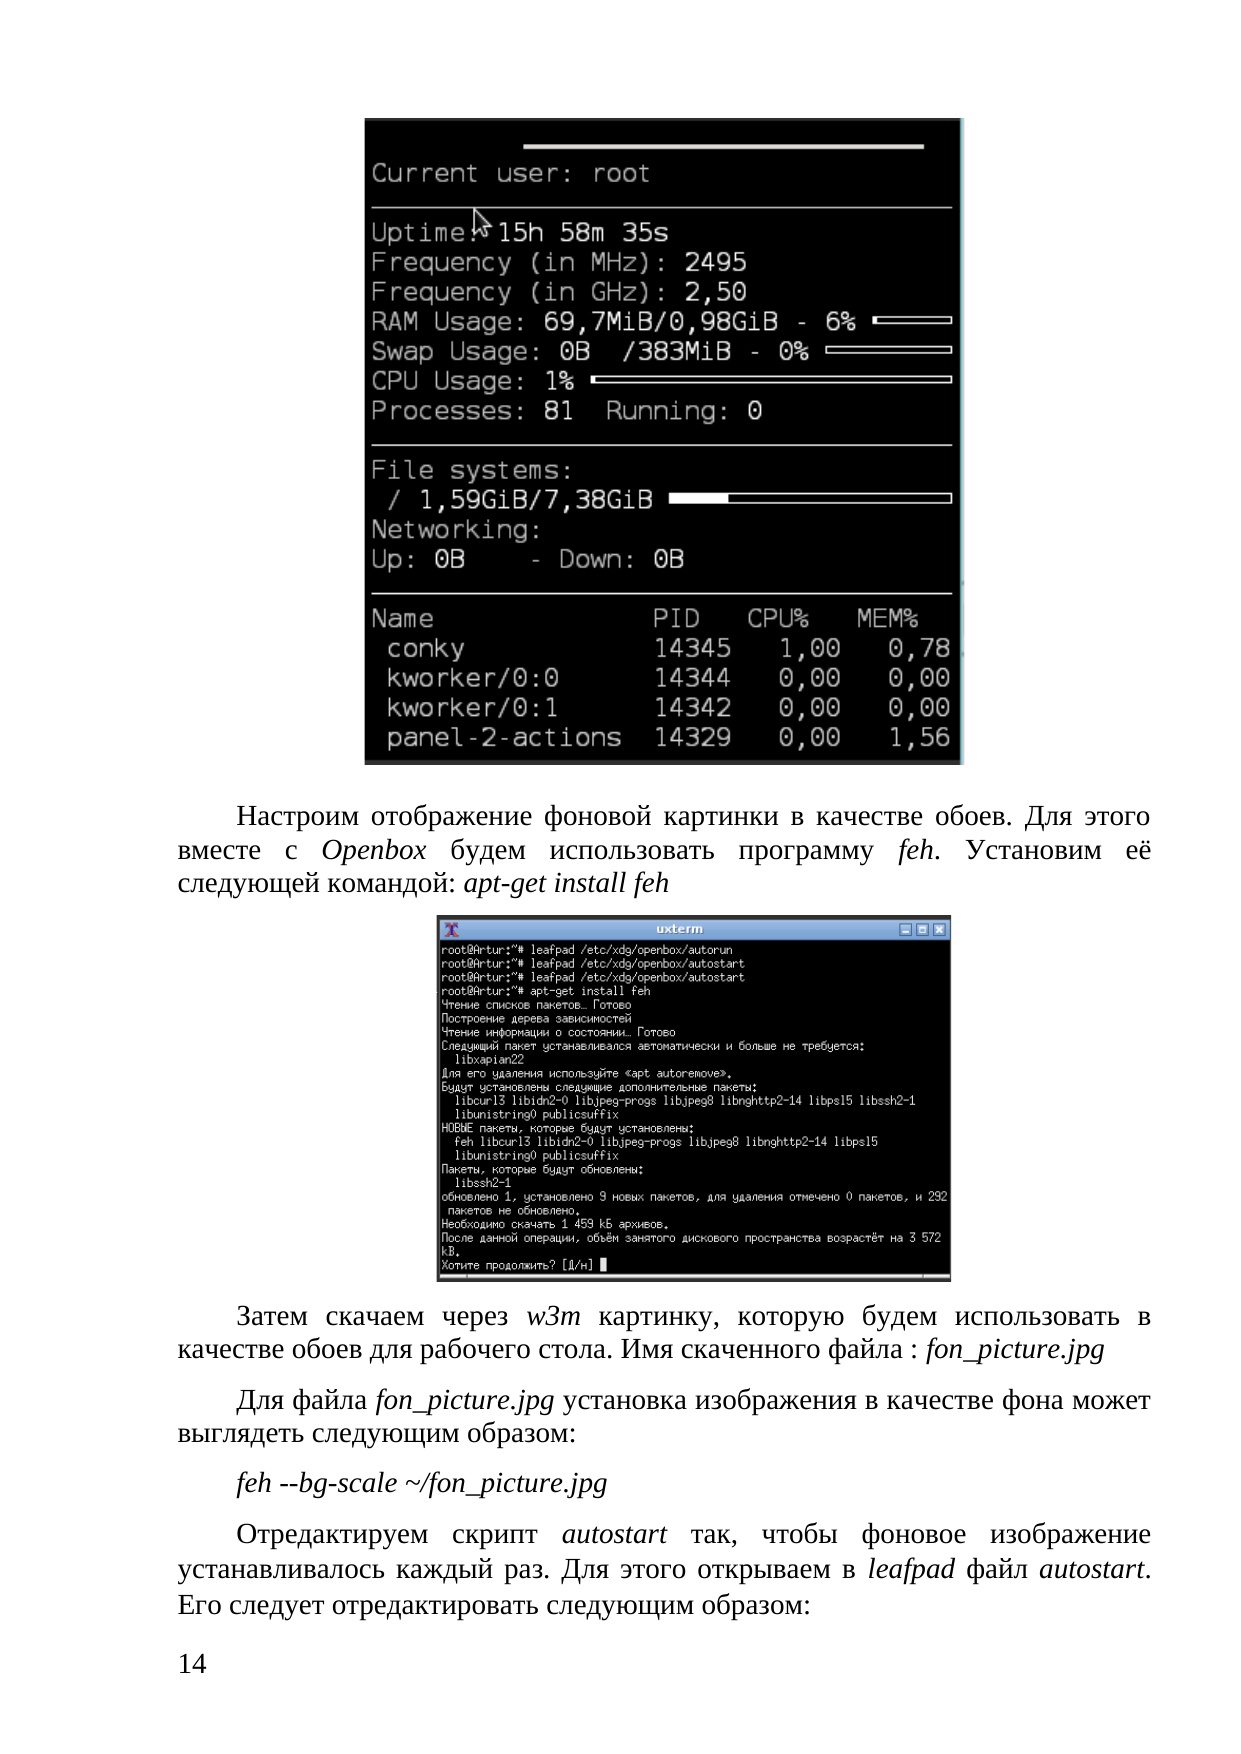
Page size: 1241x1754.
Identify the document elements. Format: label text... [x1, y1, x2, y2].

text Отредактируем скрипт autostart так, чтобы фоновое изображение устанавливалось каждый раз. Для этого открываем в leafpad файл autostart. Его следует отредактировать следующим образом: [177, 1516, 1152, 1621]
text Настроим отображение фоновой картинки в качестве обоев. Для этого вместе с Openbox будем использовать программу feh. Установим её следующей командой: apt-get install feh [177, 798, 1152, 899]
picture [436, 915, 952, 1282]
text Для файла fon_picture.jpg установка изображения в качестве фона может выглядеть следующим образом: [177, 1382, 1152, 1449]
picture [364, 118, 965, 765]
text Затем скачаем через w3m картинку, которую будем использовать в качестве обоев для рабочего стола. Имя скаченного файла : fon_picture.jpg [177, 1298, 1152, 1365]
text feh --bg-scale ~/fon_picture.jpg [177, 1466, 1152, 1499]
